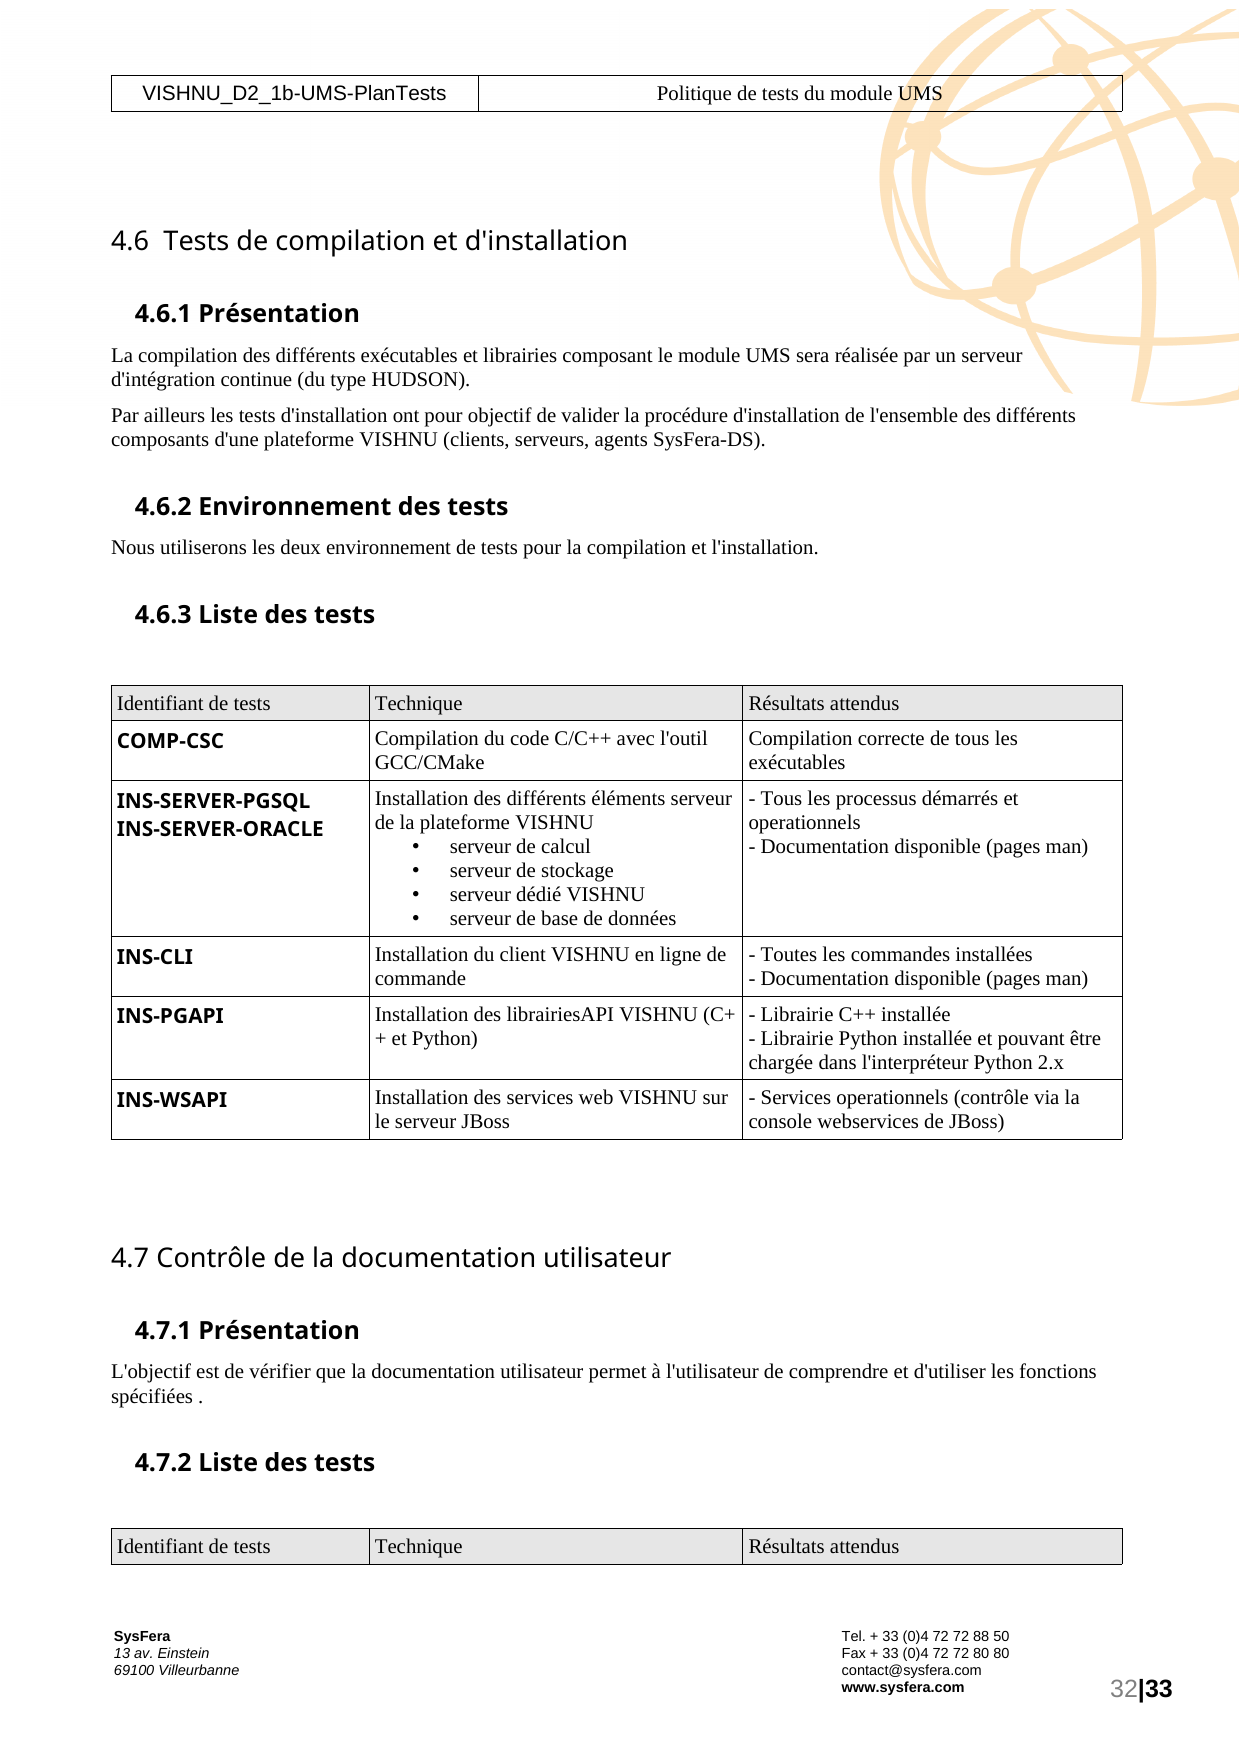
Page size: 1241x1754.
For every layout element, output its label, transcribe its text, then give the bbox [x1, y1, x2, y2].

table_cell INS-WSAPI [112, 1080, 369, 1139]
table_cell INS-CLI [112, 937, 369, 996]
table_header Identifiant de tests [112, 686, 369, 720]
subtitle Environnement des tests [134, 489, 1122, 523]
subtitle Contrôle de la documentation utilisateur [111, 1238, 1122, 1275]
table_cell Installation des services web VISHNU sur le serveur JBoss [370, 1080, 742, 1139]
table_cell - Toutes les commandes installées - Documentation disponible (pages man) [743, 937, 1122, 996]
table_cell - Services operationnels (contrôle via la console webservices de JBoss) [743, 1080, 1122, 1139]
table_header Identifiant de tests [112, 1529, 369, 1564]
table_cell Compilation correcte de tous les exécutables [743, 721, 1122, 780]
table_cell Installation des librairiesAPI VISHNU (C++ et Python) [370, 997, 742, 1079]
table_cell INS-PGAPI [112, 997, 369, 1079]
subtitle Présentation [134, 1313, 1122, 1347]
table_cell COMP-CSC [112, 721, 369, 780]
table_cell - Tous les processus démarrés et operationnels - Documentation disponible (pages man) [743, 781, 1122, 936]
picture [1, 9, 1239, 406]
table_header Résultats attendus [743, 1529, 1122, 1564]
table_header Résultats attendus [743, 686, 1122, 720]
subtitle Liste des tests [134, 597, 1122, 631]
table_cell - Librairie C++ installée - Librairie Python installée et pouvant être chargée dans l'interpréteur Python 2.x [743, 997, 1122, 1079]
text L'objectif est de vérifier que la documentation utilisateur permet à l'utilisateur de comprendre et d'utiliser les fonctions spécifiées . [111, 1359, 1122, 1408]
text Par ailleurs les tests d'installation ont pour objectif de valider la procédure d'installation de l'ensemble des différents composants d'une plateforme VISHNU (clients, serveurs, agents SysFera-DS). [111, 407, 1122, 451]
subtitle Liste des tests [134, 1445, 1122, 1479]
table_header Technique [370, 686, 742, 720]
table_cell Installation du client VISHNU en ligne de commande [370, 937, 742, 996]
table_cell Installation des différents éléments serveur de la plateforme VISHNU serveur de calcul serveur de stockage serveur dédié VISHNU serveur de base de données [370, 781, 742, 936]
table_cell INS-SERVER-PGSQL INS-SERVER-ORACLE [112, 781, 369, 936]
text Nous utiliserons les deux environnement de tests pour la compilation et l'installation. [111, 535, 1122, 559]
table_header Technique [370, 1529, 742, 1564]
table_cell Compilation du code C/C++ avec l'outil GCC/CMake [370, 721, 742, 780]
